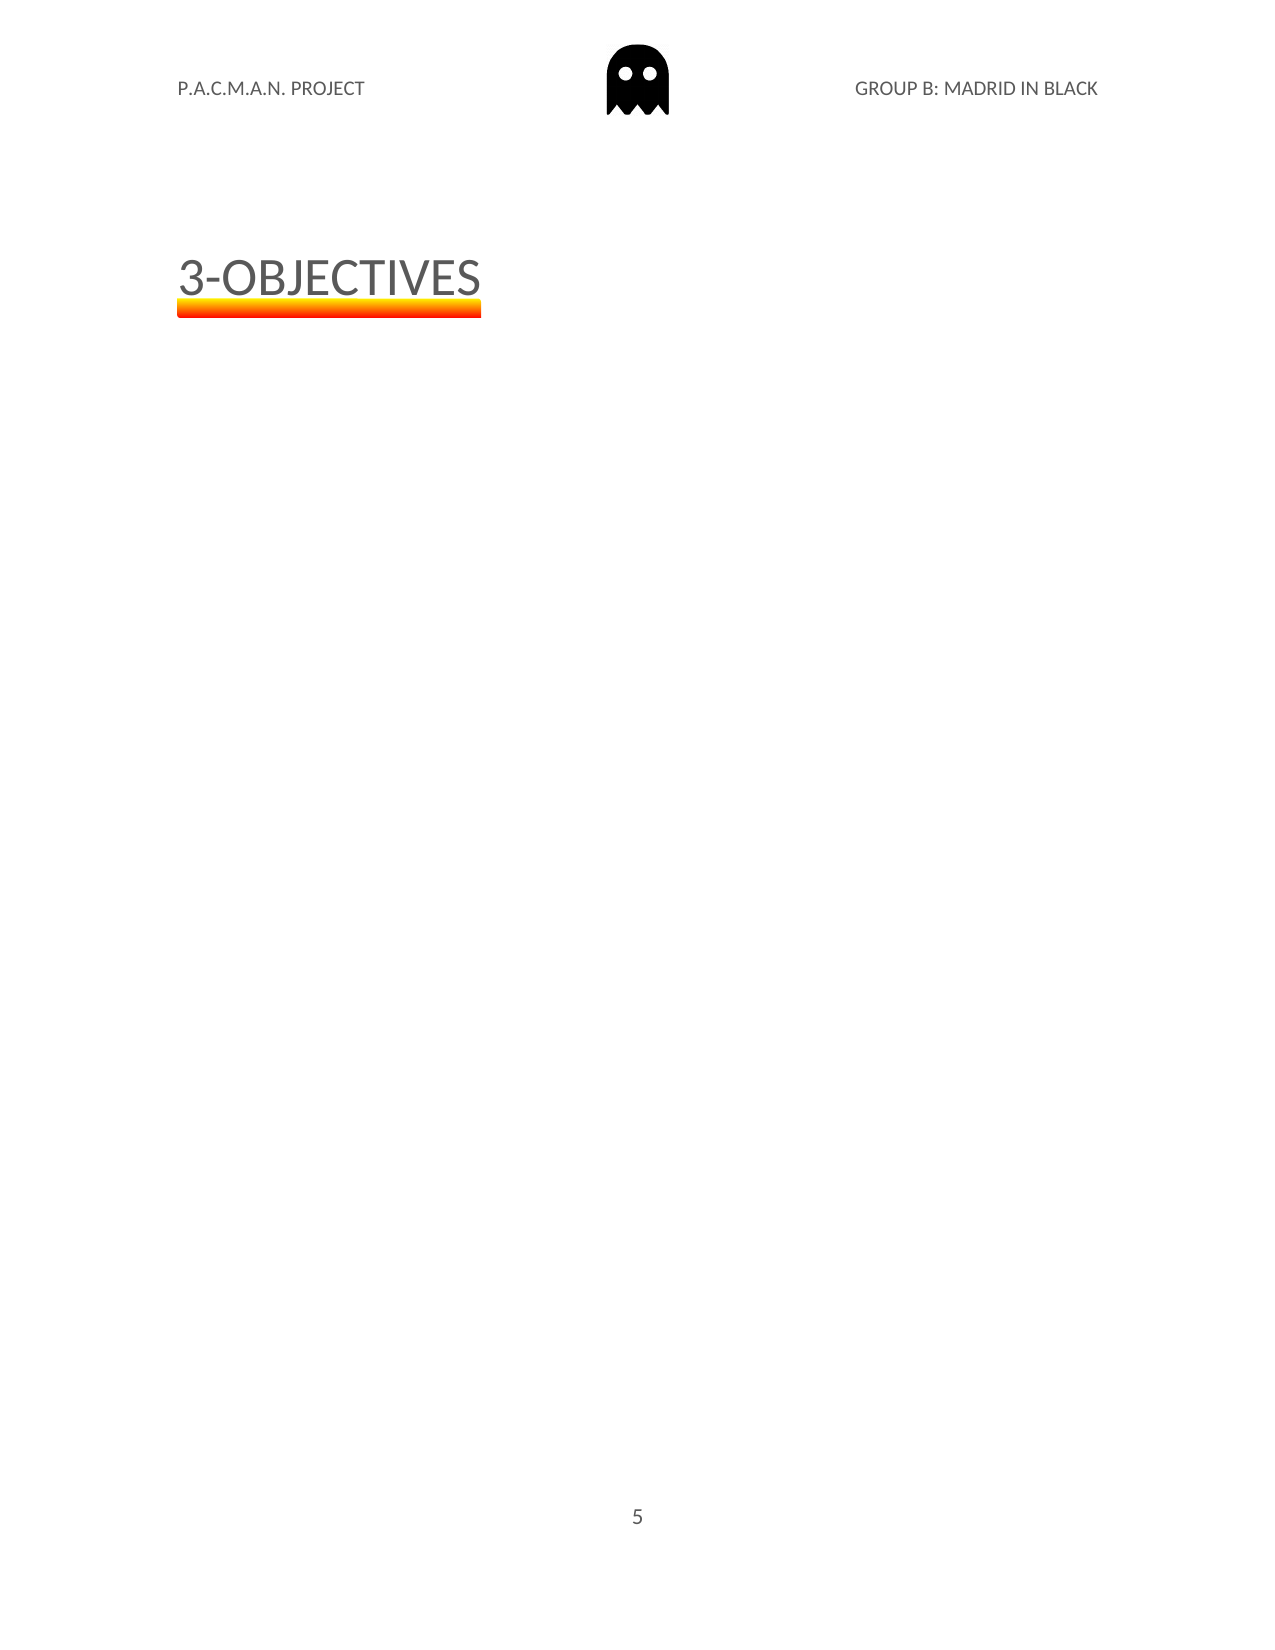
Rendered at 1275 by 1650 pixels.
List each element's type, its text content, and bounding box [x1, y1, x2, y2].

text 3-OBJECTIVES [177, 243, 1098, 309]
